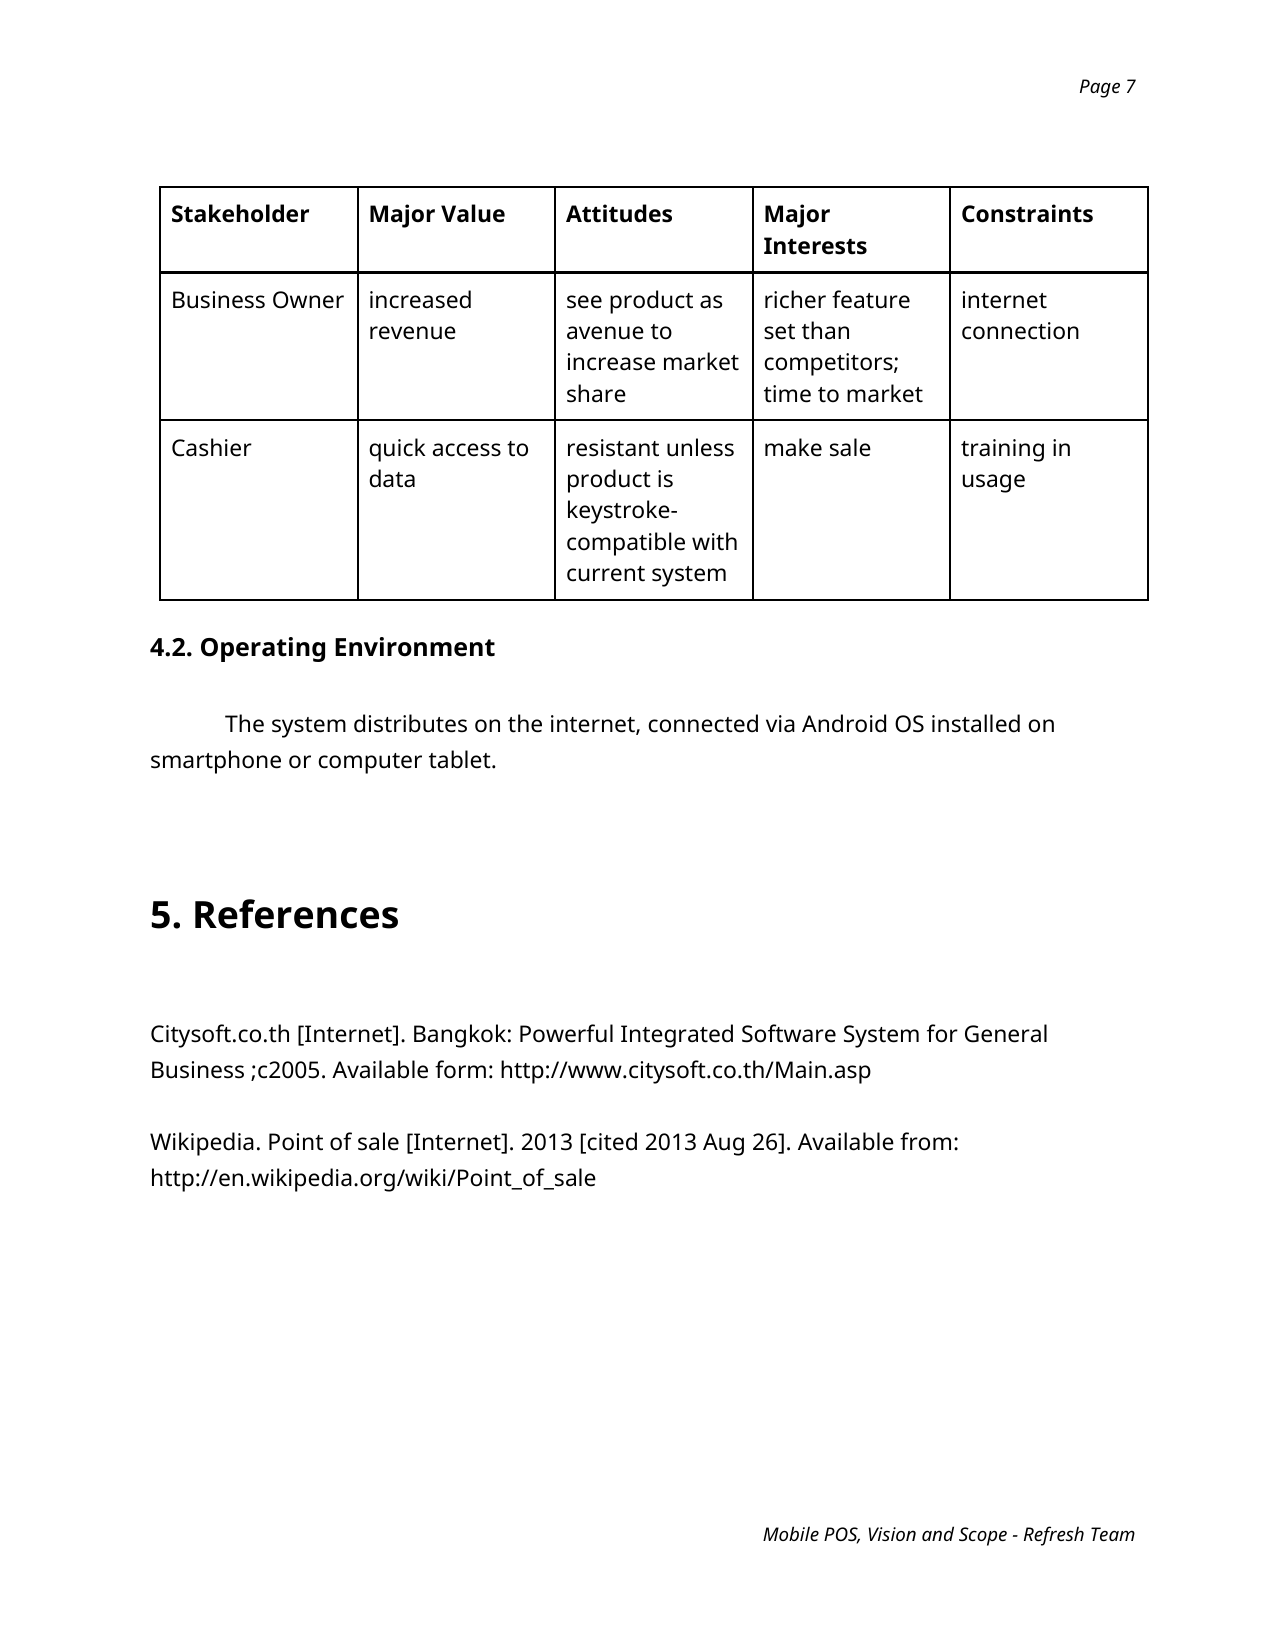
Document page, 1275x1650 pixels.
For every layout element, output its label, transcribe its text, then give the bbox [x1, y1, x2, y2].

table_cell see product as avenue to increase market share [556, 274, 752, 419]
table_cell Cashier [161, 421, 357, 598]
table_cell resistant unless product is keystroke-compatible with current system [556, 421, 752, 598]
table_cell quick access to data [359, 421, 554, 598]
table_header Attitudes [556, 188, 752, 271]
table_header Constraints [951, 188, 1147, 271]
table_cell make sale [754, 421, 949, 598]
text 4.2. Operating Environment [150, 630, 1137, 664]
table_cell increased revenue [359, 274, 554, 419]
table_header Major Value [359, 188, 554, 271]
table_cell Business Owner [161, 274, 357, 419]
text Wikipedia. Point of sale [Internet]. 2013 [cited 2013 Aug 26]. Available from: http://en.wikipedia.org/wiki/Point_of_sale [150, 1126, 1137, 1193]
table_cell richer feature set than competitors; time to market [754, 274, 949, 419]
text 5. References [150, 888, 1137, 939]
table_header Stakeholder [161, 188, 357, 271]
text The system distributes on the internet, connected via Android OS installed on smartphone or computer tablet. [150, 708, 1137, 775]
table_cell internet connection [951, 274, 1147, 419]
table_header Major Interests [754, 188, 949, 271]
text Citysoft.co.th [Internet]. Bangkok: Powerful Integrated Software System for General Business ;c2005. Available form: http://www.citysoft.co.th/Main.asp [150, 1018, 1137, 1086]
table_cell training in usage [951, 421, 1147, 598]
